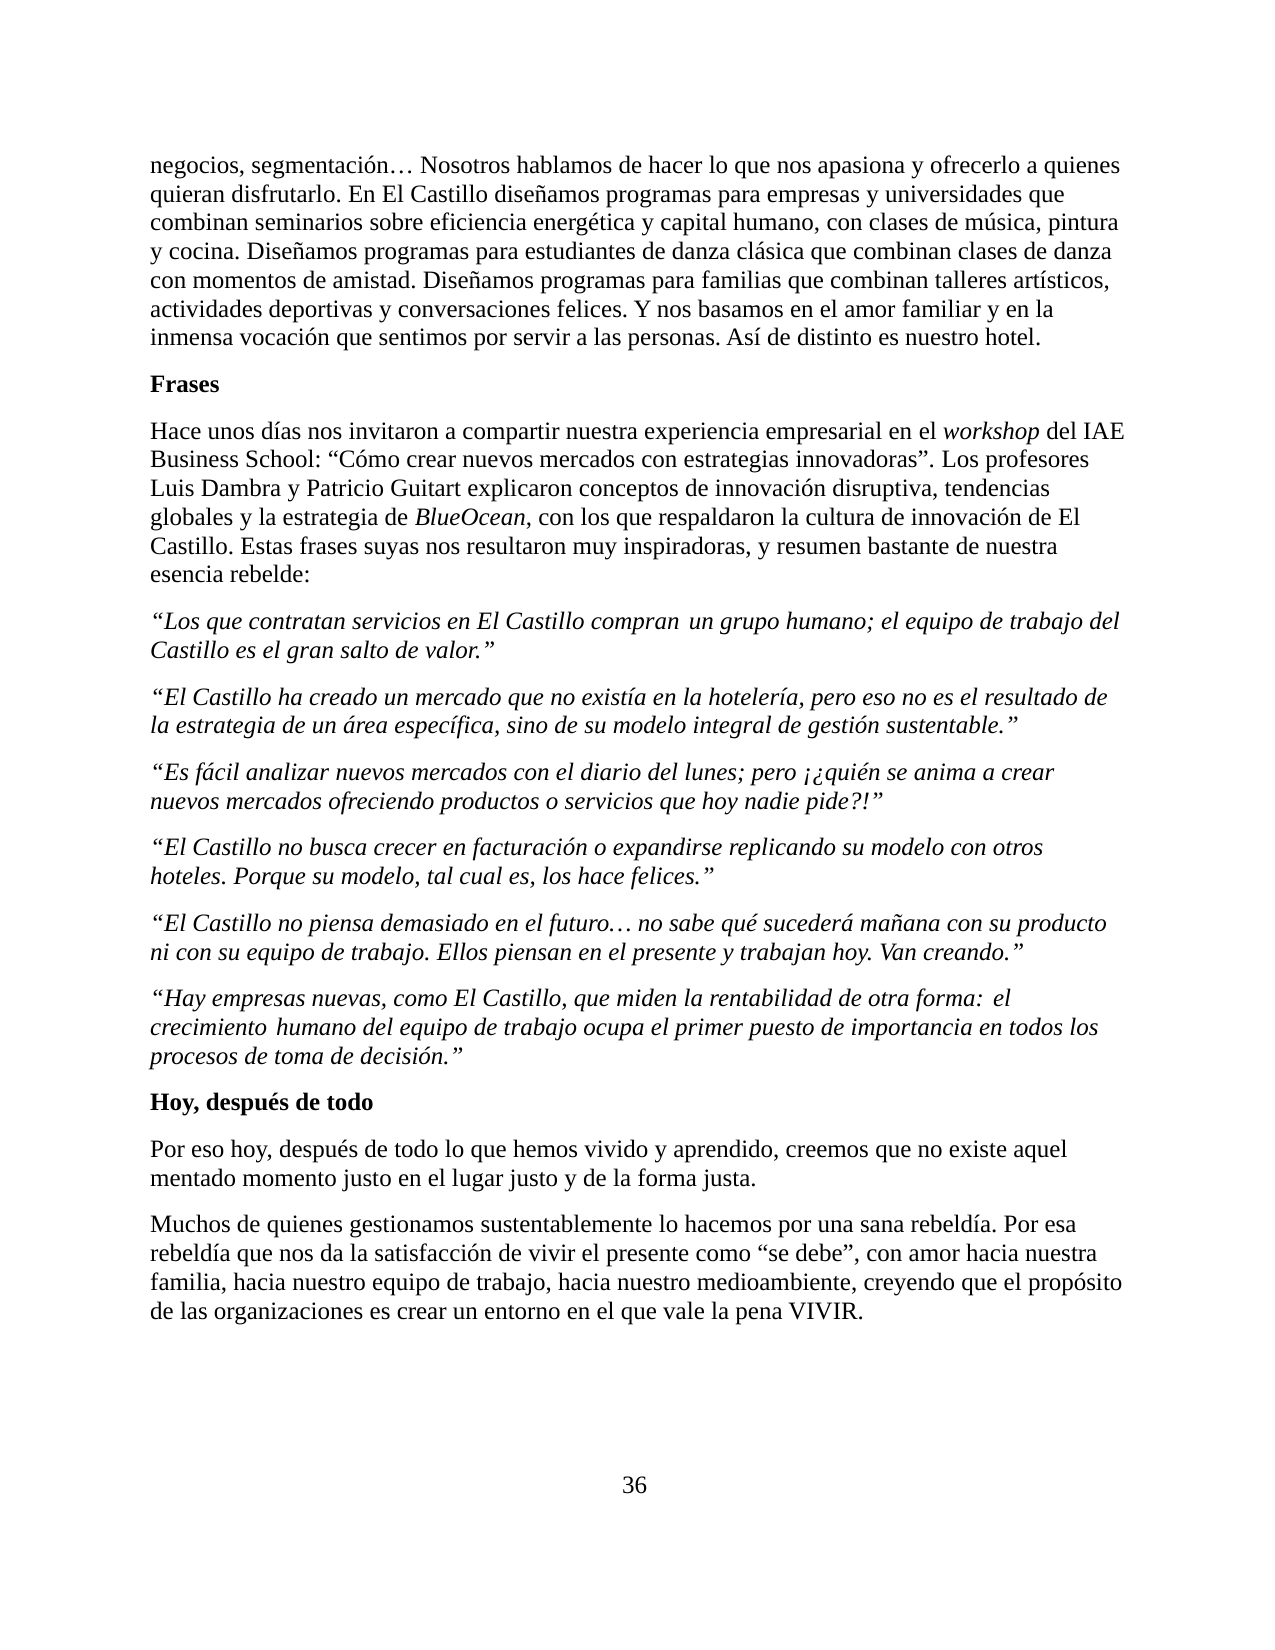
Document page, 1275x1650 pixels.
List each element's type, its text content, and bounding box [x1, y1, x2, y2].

text Hoy, después de todo [150, 1087, 1125, 1116]
text “El Castillo no busca crecer en facturación o expandirse replicando su modelo con otros hoteles. Porque su modelo, tal cual es, los hace felices.” [150, 832, 1125, 890]
text “Hay empresas nuevas, como El Castillo, que miden la rentabilidad de otra forma: el crecimiento humano del equipo de trabajo ocupa el primer puesto de importancia en todos los procesos de toma de decisión.” [150, 983, 1125, 1069]
text “El Castillo no piensa demasiado en el futuro… no sabe qué sucederá mañana con su producto ni con su equipo de trabajo. Ellos piensan en el presente y trabajan hoy. Van creando.” [150, 908, 1125, 965]
text Por eso hoy, después de todo lo que hemos vivido y aprendido, creemos que no existe aquel mentado momento justo en el lugar justo y de la forma justa. [150, 1134, 1125, 1192]
text negocios, segmentación… Nosotros hablamos de hacer lo que nos apasiona y ofrecerlo a quienes quieran disfrutarlo. En El Castillo diseñamos programas para empresas y universidades que combinan seminarios sobre eficiencia energética y capital humano, con clases de música, pintura y cocina. Diseñamos programas para estudiantes de danza clásica que combinan clases de danza con momentos de amistad. Diseñamos programas para familias que combinan talleres artísticos, actividades deportivas y conversaciones felices. Y nos basamos en el amor familiar y en la inmensa vocación que sentimos por servir a las personas. Así de distinto es nuestro hotel. [150, 150, 1125, 351]
text Muchos de quienes gestionamos sustentablemente lo hacemos por una sana rebeldía. Por esa rebeldía que nos da la satisfacción de vivir el presente como “se debe”, con amor hacia nuestra familia, hacia nuestro equipo de trabajo, hacia nuestro medioambiente, creyendo que el propósito de las organizaciones es crear un entorno en el que vale la pena VIVIR. [150, 1209, 1125, 1324]
text “Los que contratan servicios en El Castillo compran un grupo humano; el equipo de trabajo del Castillo es el gran salto de valor.” [150, 606, 1125, 664]
text “Es fácil analizar nuevos mercados con el diario del lunes; pero ¡¿quién se anima a crear nuevos mercados ofreciendo productos o servicios que hoy nadie pide?!” [150, 757, 1125, 814]
text Frases [150, 369, 1125, 398]
text Hace unos días nos invitaron a compartir nuestra experiencia empresarial en el workshop del IAE Business School: “Cómo crear nuevos mercados con estrategias innovadoras”. Los profesores Luis Dambra y Patricio Guitart explicaron conceptos de innovación disruptiva, tendencias globales y la estrategia de BlueOcean, con los que respaldaron la cultura de innovación de El Castillo. Estas frases suyas nos resultaron muy inspiradoras, y resumen bastante de nuestra esencia rebelde: [150, 416, 1125, 588]
text “El Castillo ha creado un mercado que no existía en la hotelería, pero eso no es el resultado de la estrategia de un área específica, sino de su modelo integral de gestión sustentable.” [150, 682, 1125, 739]
